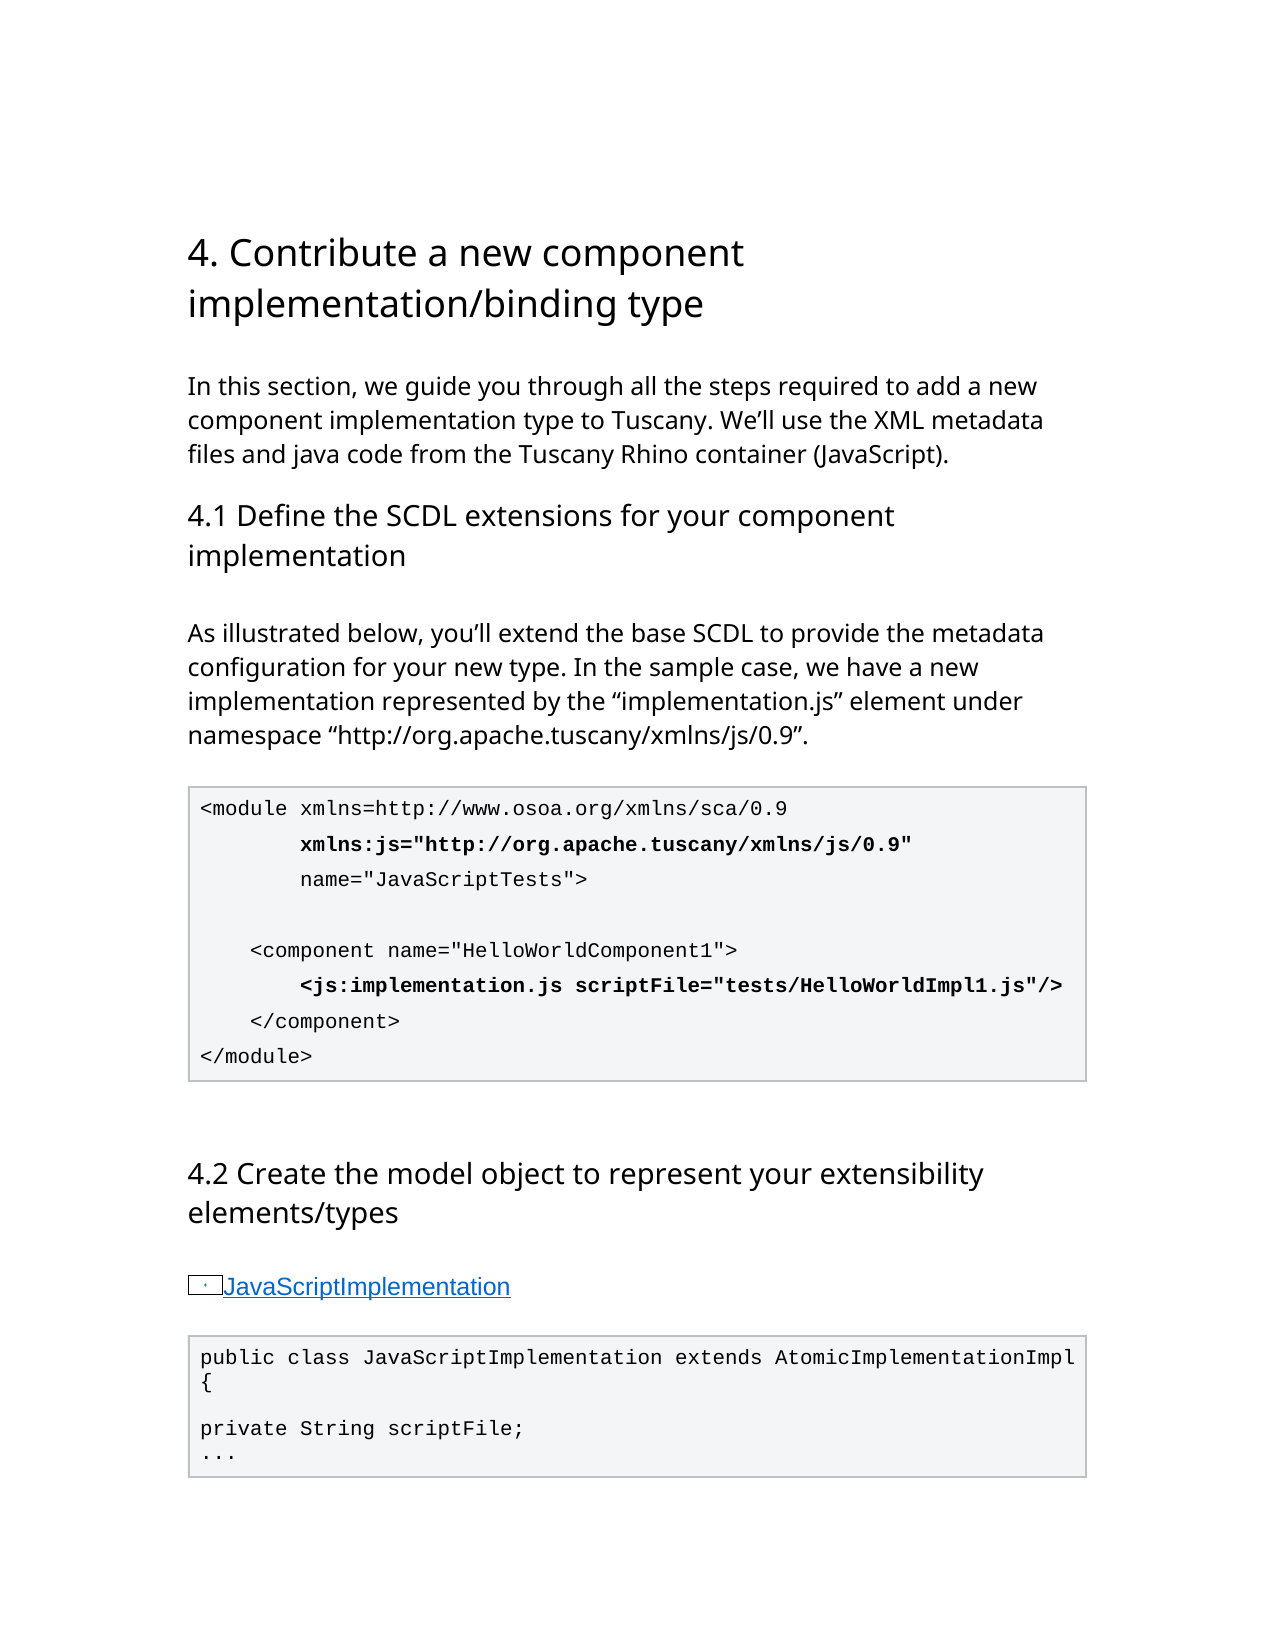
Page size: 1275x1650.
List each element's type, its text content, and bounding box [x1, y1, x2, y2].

text JavaScriptImplementation [187, 1273, 1087, 1301]
text <module xmlns=http://www.osoa.org/xmlns/sca/0.9 [190, 788, 1085, 821]
subtitle 4.2 Create the model object to represent your extensibility elements/types [187, 1153, 1087, 1232]
text </module> [190, 1033, 1085, 1080]
text private String scriptFile; [190, 1406, 1085, 1429]
subtitle 4.1 Define the SCDL extensions for your component implementation [187, 496, 1087, 575]
text name="JavaScriptTests"> [190, 856, 1085, 892]
text public class JavaScriptImplementation extends AtomicImplementationImpl { [190, 1337, 1085, 1382]
text ... [190, 1429, 1085, 1476]
text </component> [190, 998, 1085, 1033]
text As illustrated below, you’ll extend the base SCDL to provide the metadata configuration for your new type. In the sample case, we have a new implementation represented by the “implementation.js” element under namespace “http://org.apache.tuscany/xmlns/js/0.9”. [187, 615, 1087, 752]
text <js:implementation.js scriptFile="tests/HelloWorldImpl1.js"/> [190, 963, 1085, 998]
text <component name="HelloWorldComponent1"> [190, 927, 1085, 963]
text xmlns:js="http://org.apache.tuscany/xmlns/js/0.9" [190, 821, 1085, 856]
text In this section, we guide you through all the steps required to add a new component implementation type to Tuscany. We’ll use the XML metadata files and java code from the Tuscany Rhino container (JavaScript). [187, 368, 1087, 471]
subtitle 4. Contribute a new component implementation/binding type [187, 226, 1087, 328]
